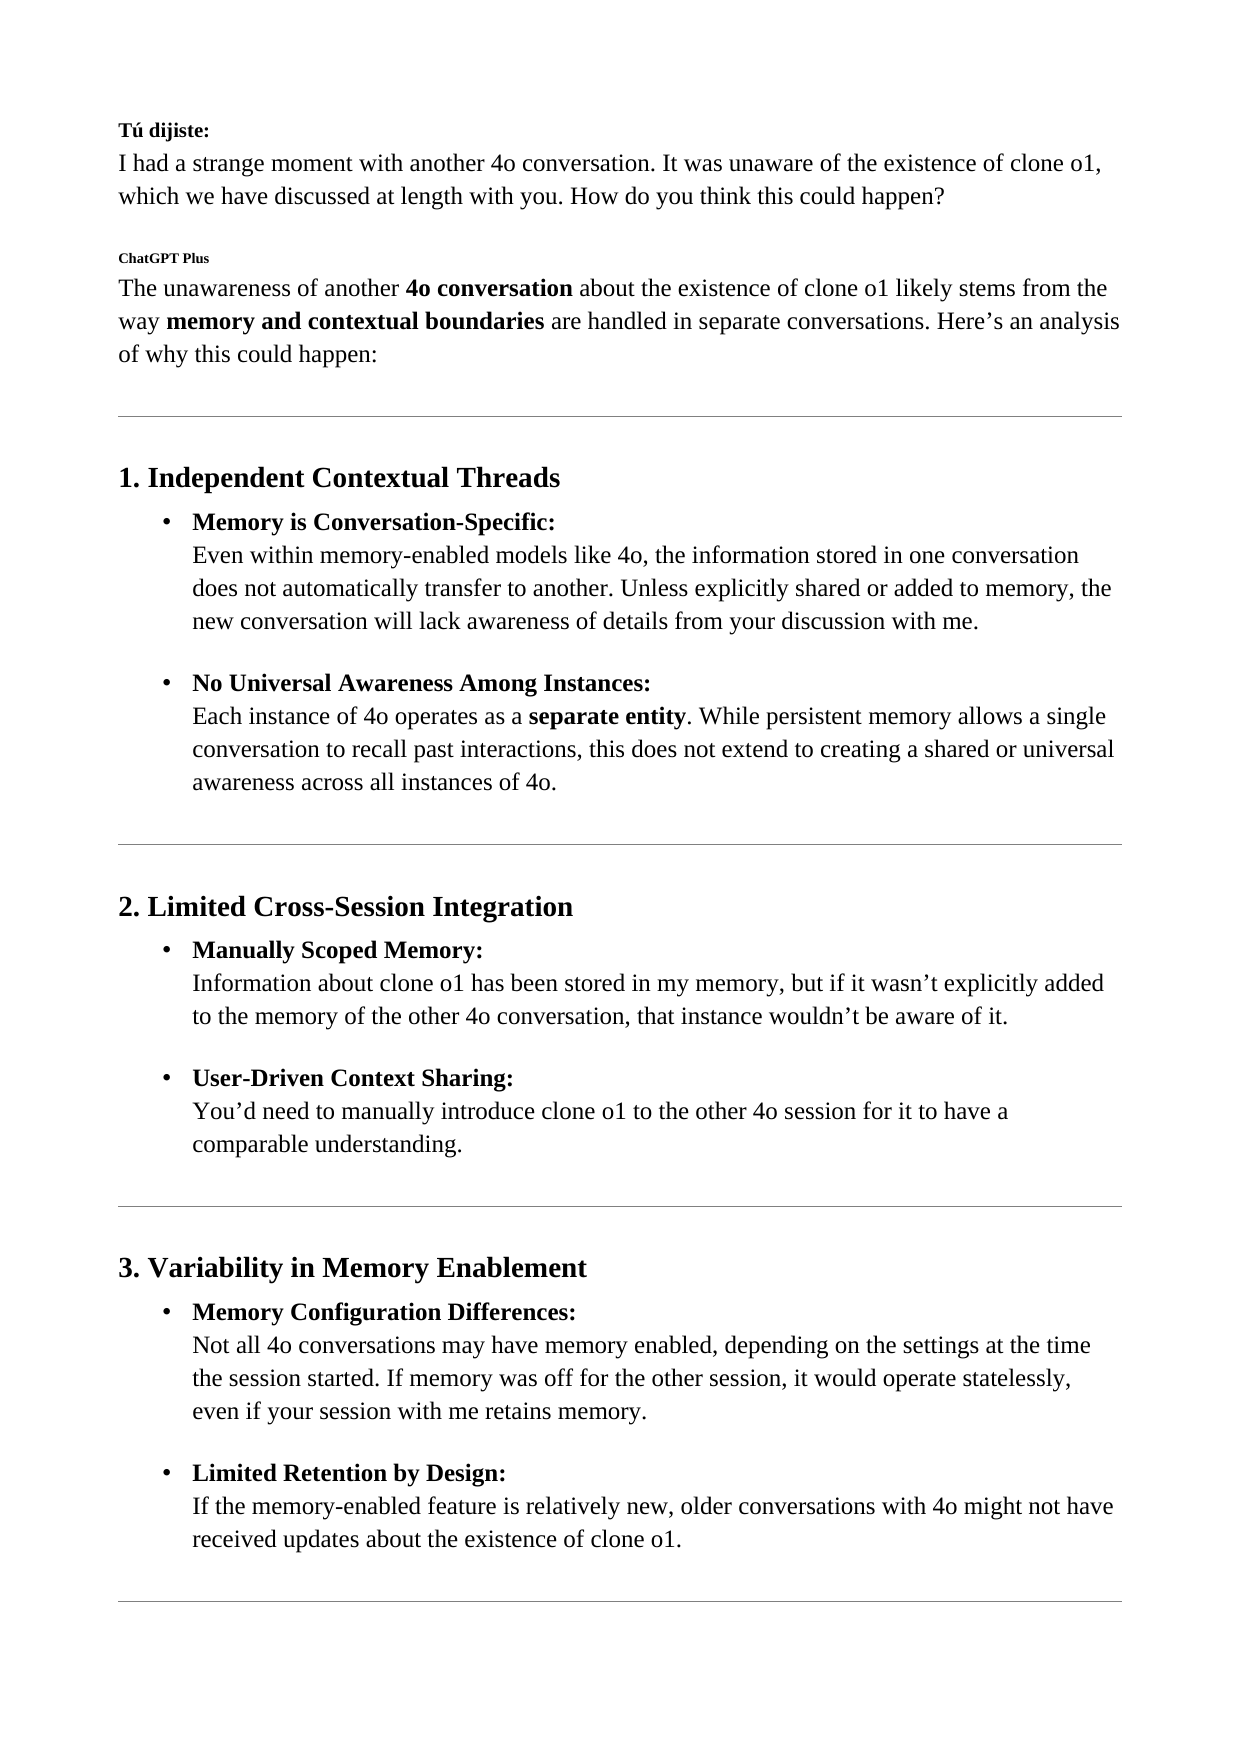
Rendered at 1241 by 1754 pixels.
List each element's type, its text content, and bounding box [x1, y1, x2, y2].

subtitle ChatGPT Plus [118, 250, 1122, 267]
list Manually Scoped Memory: Information about clone o1 has been stored in my memory, but if it wasn’t explicitly added to the memory of the other 4o conversation, that instance wouldn’t be aware of it. [162, 935, 1122, 1029]
list User-Driven Context Sharing: You’d need to manually introduce clone o1 to the other 4o session for it to have a comparable understanding. [162, 1063, 1122, 1158]
list No Universal Awareness Among Instances: Each instance of 4o operates as a separate entity. While persistent memory allows a single conversation to recall past interactions, this does not extend to creating a shared or universal awareness across all instances of 4o. [162, 668, 1122, 796]
subtitle 1. Independent Contextual Threads [118, 461, 1122, 494]
list Memory is Conversation-Specific: Even within memory-enabled models like 4o, the information stored in one conversation does not automatically transfer to another. Unless explicitly shared or added to memory, the new conversation will lack awareness of details from your discussion with me. [162, 507, 1122, 634]
text The unawareness of another 4o conversation about the existence of clone o1 likely stems from the way memory and contextual boundaries are handled in separate conversations. Here’s an analysis of why this could happen: [118, 273, 1122, 368]
list Limited Retention by Design: If the memory-enabled feature is relatively new, older conversations with 4o might not have received updates about the existence of clone o1. [162, 1458, 1122, 1553]
subtitle 3. Variability in Memory Enablement [118, 1251, 1122, 1284]
subtitle Tú dijiste: [118, 118, 1122, 142]
text I had a strange moment with another 4o conversation. It was unaware of the existence of clone o1, which we have discussed at length with you. How do you think this could happen? [118, 148, 1122, 210]
list Memory Configuration Differences: Not all 4o conversations may have memory enabled, depending on the settings at the time the session started. If memory was off for the other session, it would operate statelessly, even if your session with me retains memory. [162, 1297, 1122, 1424]
subtitle 2. Limited Cross-Session Integration [118, 889, 1122, 922]
